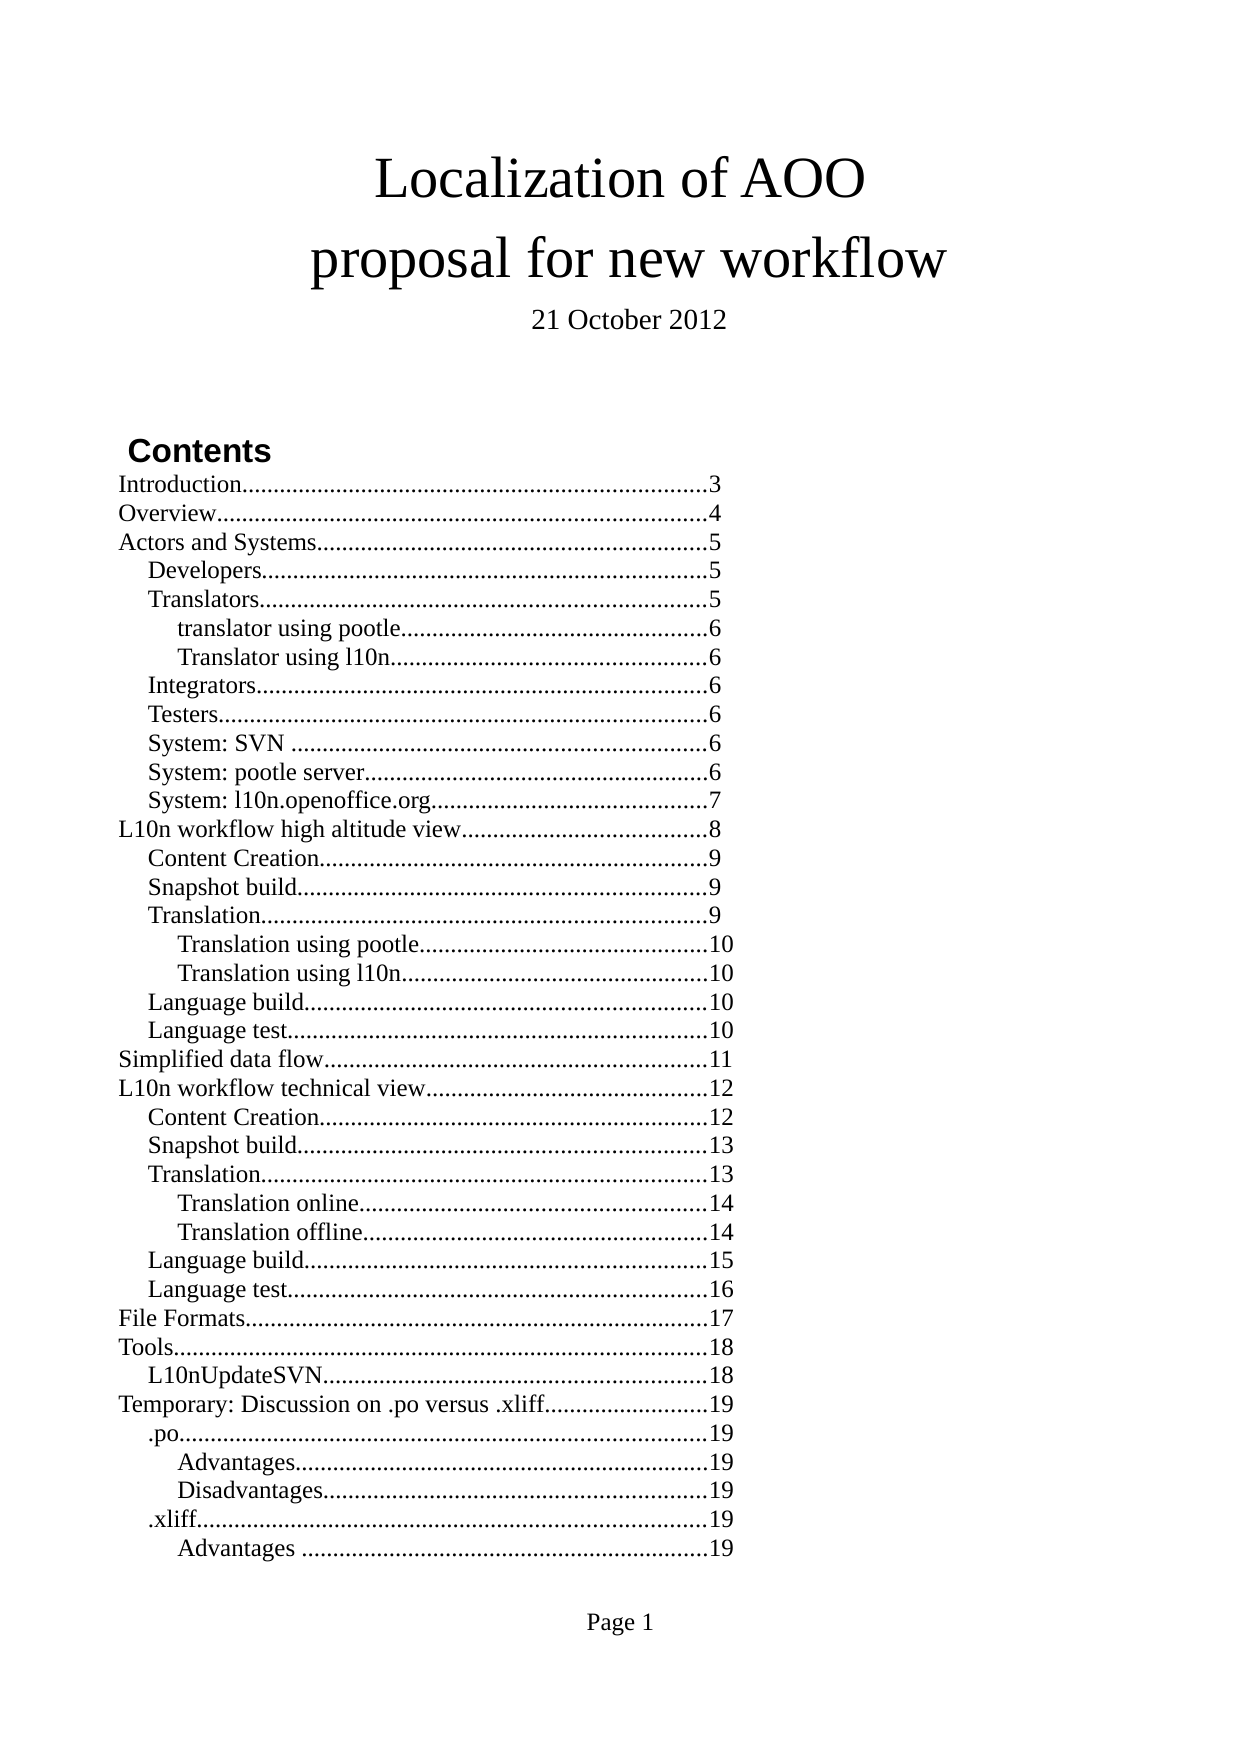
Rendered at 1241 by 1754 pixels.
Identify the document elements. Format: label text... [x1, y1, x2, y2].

text Content Creation 12 [148, 1102, 1122, 1131]
text Snapshot build 13 [148, 1131, 1122, 1159]
text Translators 5 [148, 584, 1122, 613]
text Translation 9 [148, 901, 1122, 929]
text .xliff 19 [148, 1504, 1122, 1533]
text Translator using l10n 6 [177, 642, 1122, 671]
text Language test 10 [148, 1016, 1122, 1044]
text Introduction 3 [118, 469, 1122, 498]
text Content Creation 9 [148, 843, 1122, 872]
text Advantages 19 [177, 1533, 1122, 1562]
text Overview 4 [118, 498, 1122, 527]
text Tools 18 [118, 1332, 1122, 1361]
text Language build 10 [148, 987, 1122, 1016]
subtitle Localization of AOO [118, 143, 1122, 210]
text Integrators 6 [148, 671, 1122, 699]
text System: SVN 6 [148, 728, 1122, 757]
text proposal for new workflow [136, 223, 1122, 290]
text File Formats 17 [118, 1303, 1122, 1332]
text Actors and Systems 5 [118, 527, 1122, 556]
text Language test 16 [148, 1274, 1122, 1303]
text Disadvantages 19 [177, 1476, 1122, 1504]
text Testers 6 [148, 699, 1122, 728]
text Translation offline 14 [177, 1217, 1122, 1246]
text Simplified data flow 11 [118, 1044, 1122, 1073]
text System: l10n.openoffice.org 7 [148, 786, 1122, 814]
text L10n workflow high altitude view 8 [118, 814, 1122, 843]
text Translation using pootle 10 [177, 929, 1122, 958]
text 21 October 2012 [136, 302, 1122, 336]
text L10nUpdateSVN 18 [148, 1361, 1122, 1389]
text Language build 15 [148, 1246, 1122, 1274]
text Snapshot build 9 [148, 872, 1122, 901]
text Translation online 14 [177, 1188, 1122, 1217]
text Translation using l10n 10 [177, 958, 1122, 987]
subtitle Contents [118, 431, 1122, 469]
text .po 19 [148, 1418, 1122, 1447]
text translator using pootle 6 [177, 613, 1122, 642]
text Advantages 19 [177, 1447, 1122, 1476]
text Developers 5 [148, 556, 1122, 584]
text Translation 13 [148, 1159, 1122, 1188]
text System: pootle server 6 [148, 757, 1122, 786]
text Temporary: Discussion on .po versus .xliff 19 [118, 1389, 1122, 1418]
text L10n workflow technical view 12 [118, 1073, 1122, 1102]
